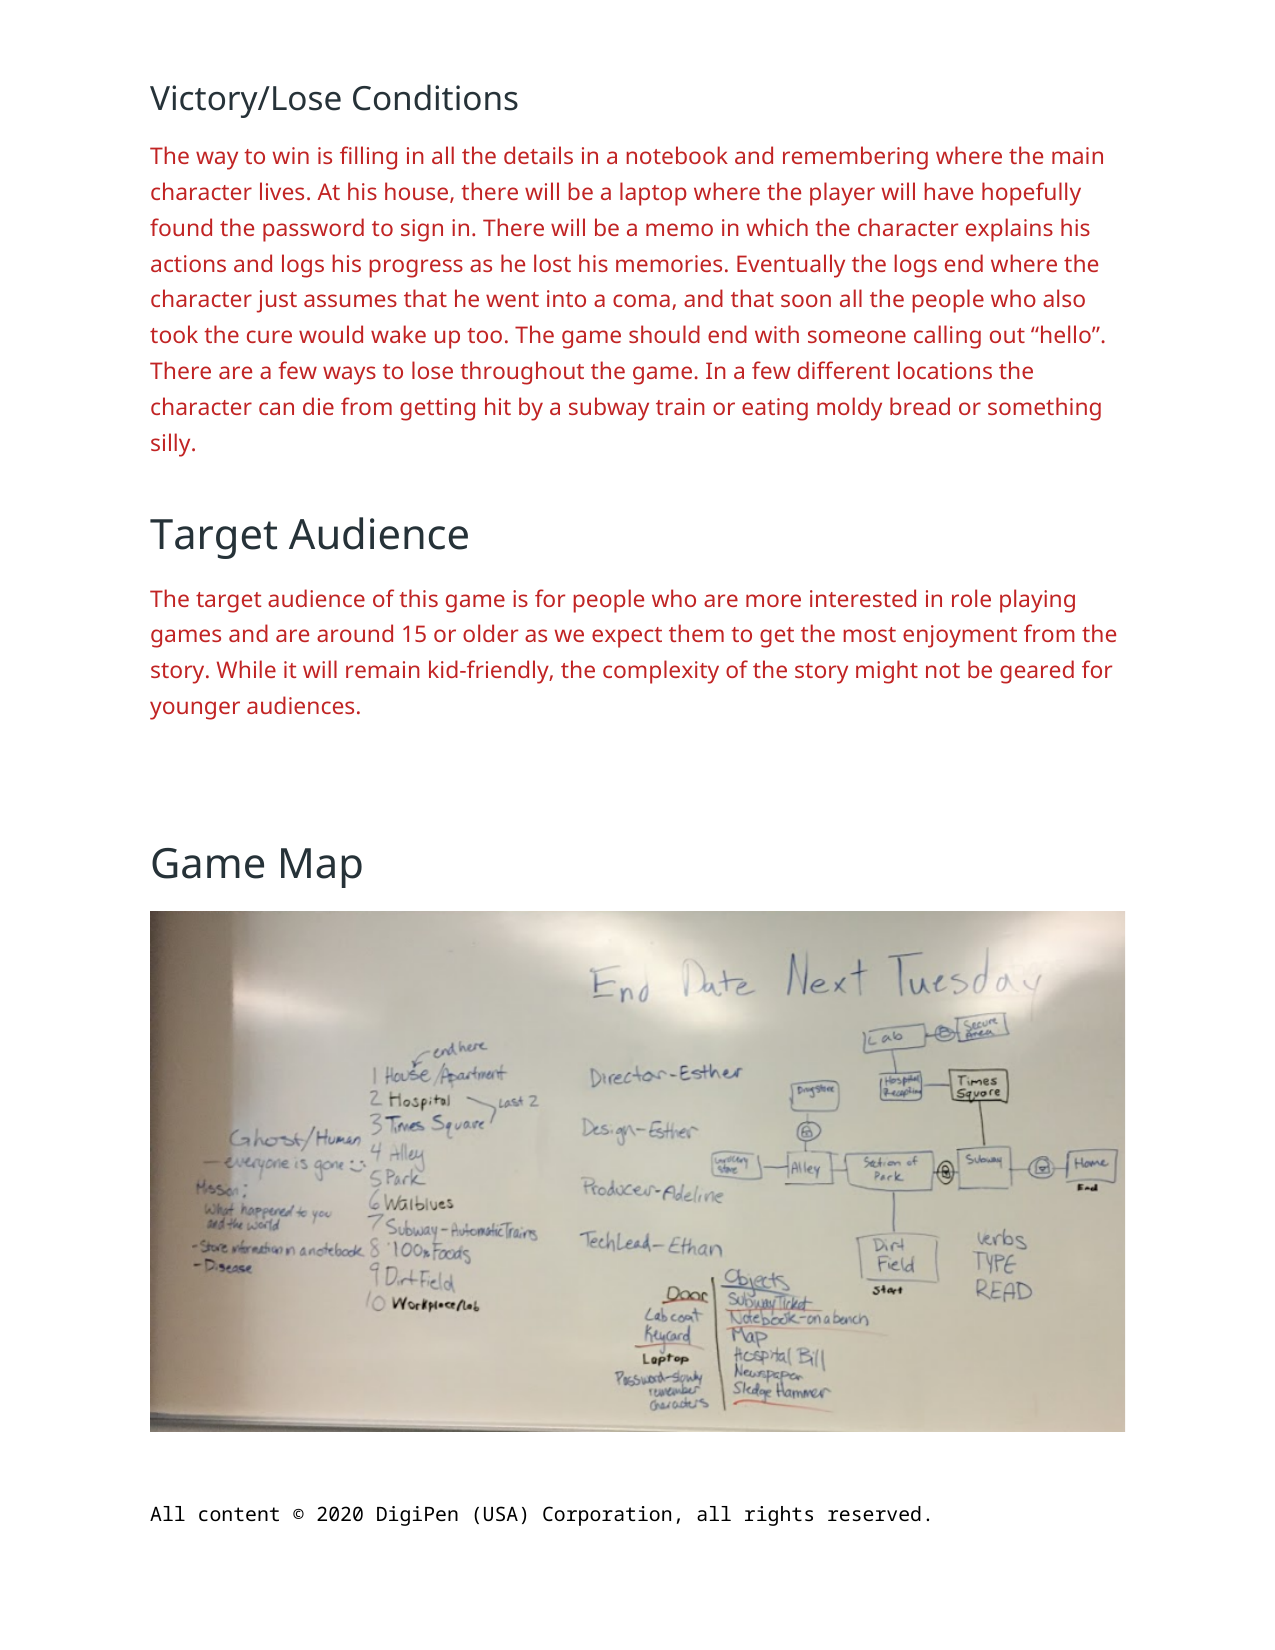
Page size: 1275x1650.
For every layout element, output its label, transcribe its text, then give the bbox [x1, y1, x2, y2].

text The way to win is filling in all the details in a notebook and remembering where the main character lives. At his house, there will be a laptop where the player will have hopefully found the password to sign in. There will be a memo in which the character explains his actions and logs his progress as he lost his memories. Eventually the logs end where the character just assumes that he went into a coma, and that soon all the people who also took the cure would wake up too. The game should end with someone calling out “hello”. [150, 140, 1125, 351]
subtitle Target Audience [150, 505, 1125, 562]
subtitle Victory/Lose Conditions [150, 75, 1125, 120]
text There are a few ways to lose throughout the game. In a few different locations the character can die from getting hit by a subway train or eating moldy bread or something silly. [150, 355, 1125, 458]
text The target audience of this game is for people who are more interested in role playing games and are around 15 or older as we expect them to get the most enjoyment from the story. While it will remain kid-friendly, the complexity of the story might not be geared for younger audiences. [150, 582, 1125, 722]
subtitle Game Map [150, 834, 1125, 891]
